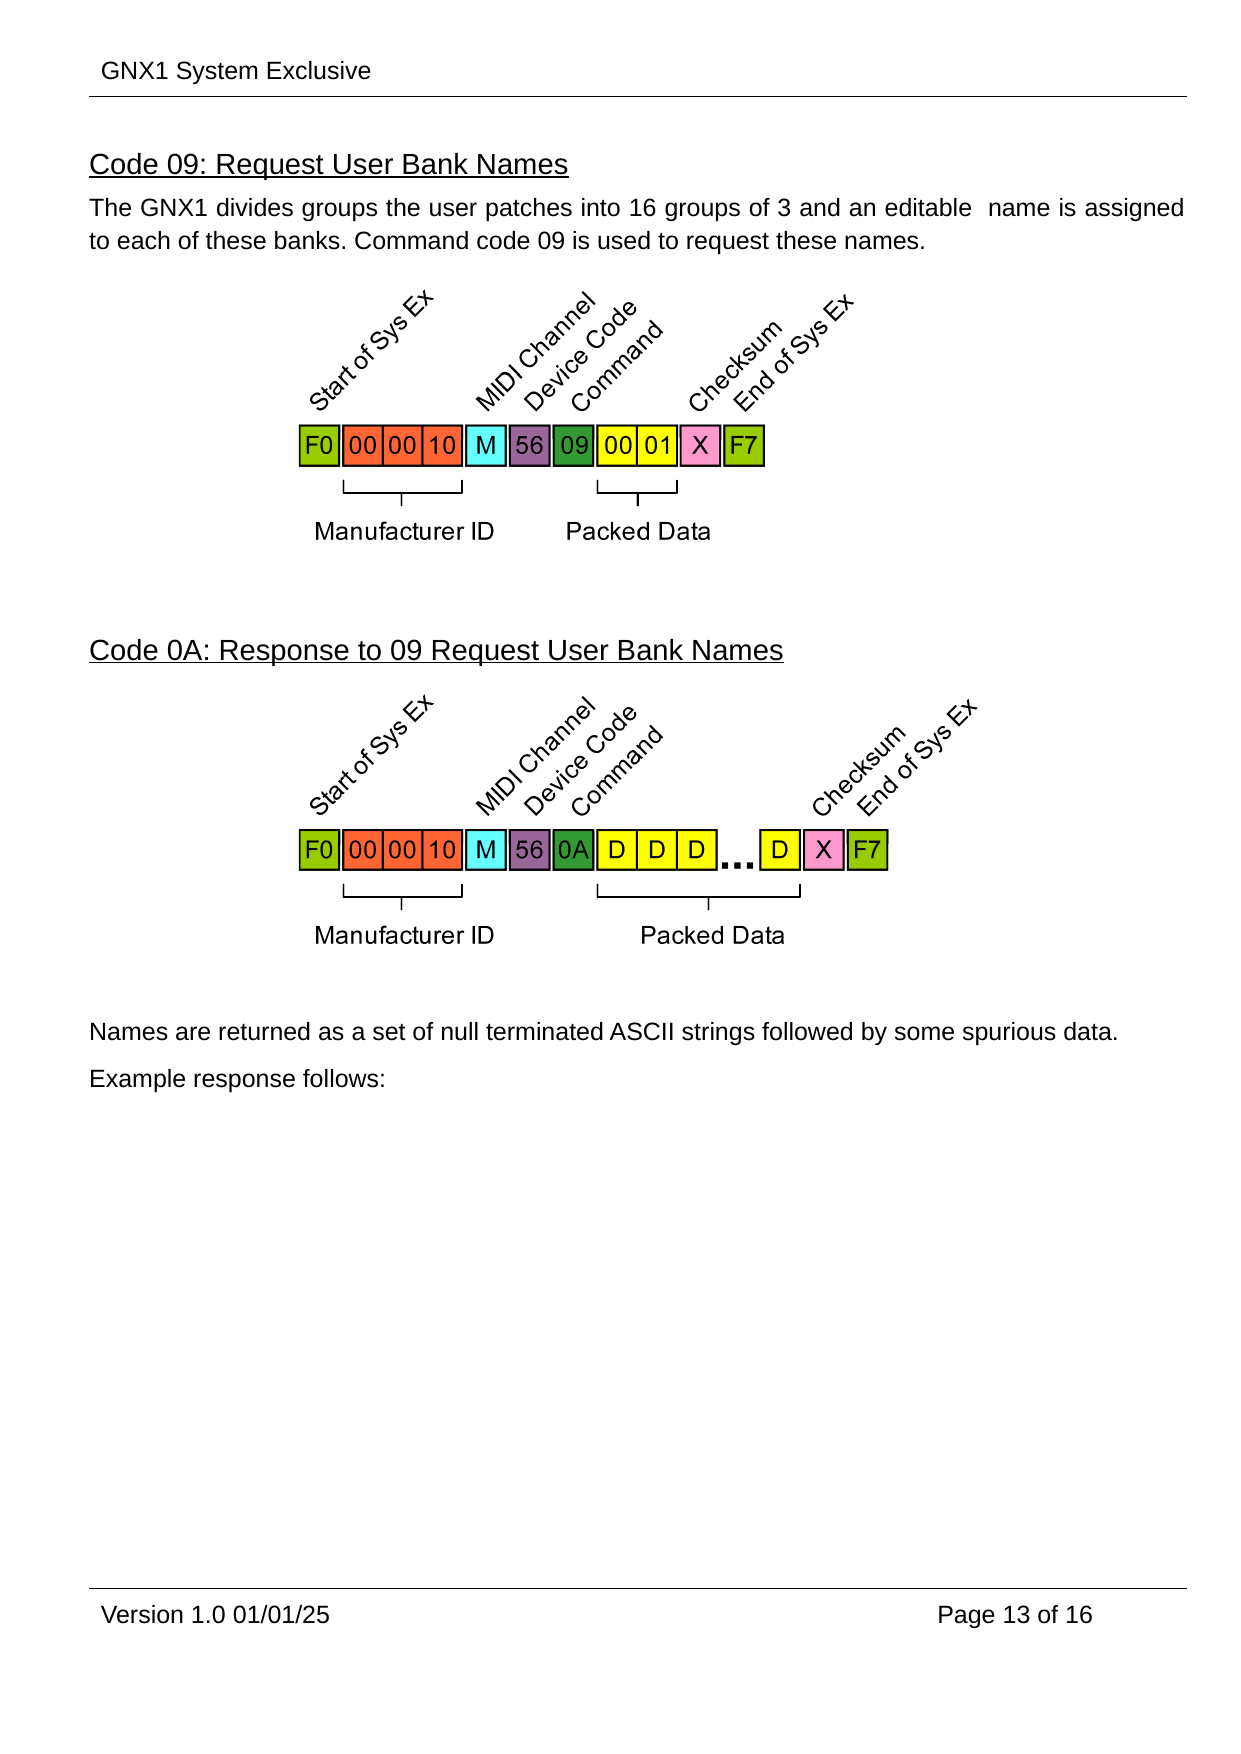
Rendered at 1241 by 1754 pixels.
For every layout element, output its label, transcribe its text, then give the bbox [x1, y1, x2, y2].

text The GNX1 divides groups the user patches into 16 groups of 3 and an editable name is assigned to each of these banks. Command code 09 is used to request these names. [89, 193, 1187, 255]
picture [298, 693, 978, 950]
picture [298, 288, 978, 546]
subtitle Code 0A: Response to 09 Request User Bank Names [89, 633, 1187, 666]
text Example response follows: [89, 1064, 1187, 1093]
subtitle Code 09: Request User Bank Names [89, 147, 1187, 181]
text Names are returned as a set of null terminated ASCII strings followed by some spurious data. [89, 1017, 1187, 1045]
